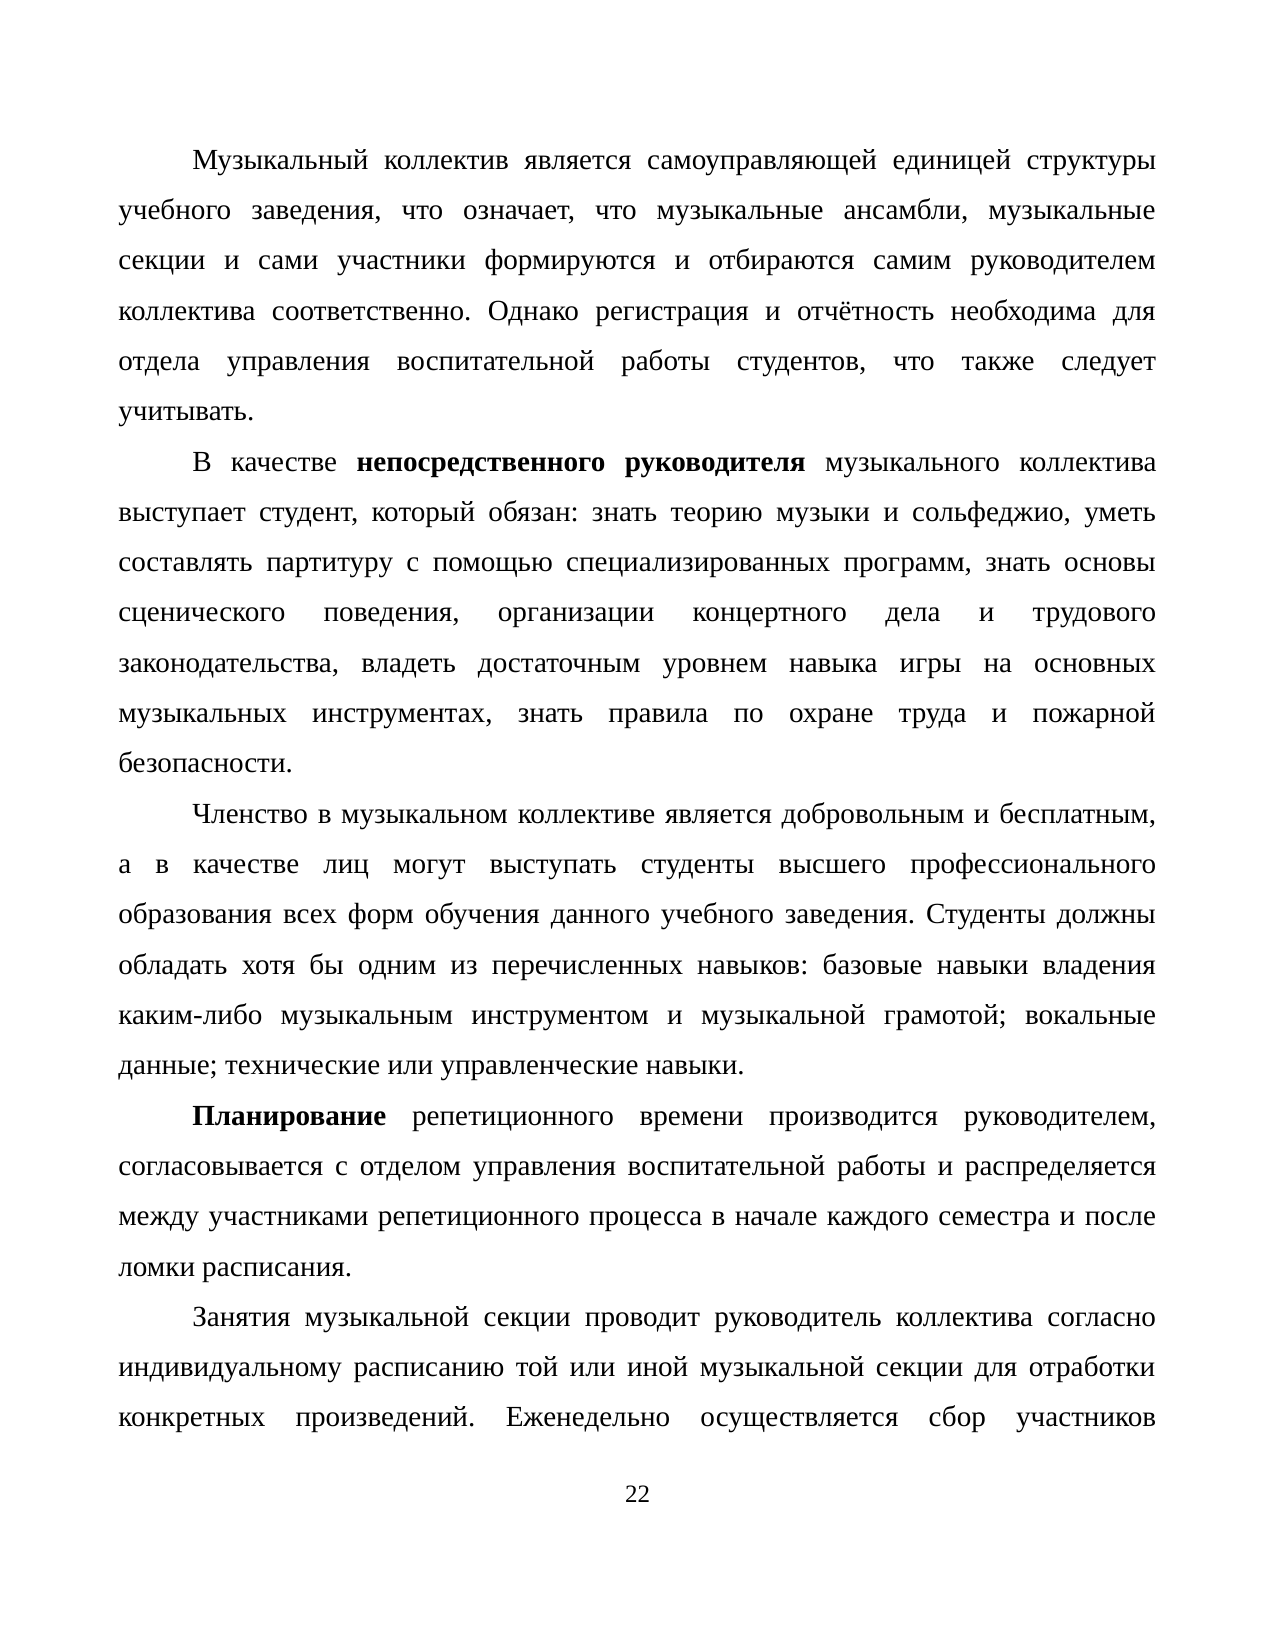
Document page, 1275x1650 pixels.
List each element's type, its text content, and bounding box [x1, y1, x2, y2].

text Занятия музыкальной секции проводит руководитель коллектива согласно индивидуальному расписанию той или иной музыкальной секции для отработки конкретных произведений. Еженедельно осуществляется сбор участников [118, 1299, 1157, 1433]
text Членство в музыкальном коллективе является добровольным и бесплатным, а в качестве лиц могут выступать студенты высшего профессионального образования всех форм обучения данного учебного заведения. Студенты должны обладать хотя бы одним из перечисленных навыков: базовые навыки владения каким-либо музыкальным инструментом и музыкальной грамотой; вокальные данные; технические или управленческие навыки. [118, 796, 1157, 1081]
text Музыкальный коллектив является самоуправляющей единицей структуры учебного заведения, что означает, что музыкальные ансамбли, музыкальные секции и сами участники формируются и отбираются самим руководителем коллектива соответственно. Однако регистрация и отчётность необходима для отдела управления воспитательной работы студентов, что также следует учитывать. [118, 142, 1157, 427]
text Планирование репетиционного времени производится руководителем, согласовывается с отделом управления воспитательной работы и распределяется между участниками репетиционного процесса в начале каждого семестра и после ломки расписания. [118, 1098, 1157, 1282]
text В качестве непосредственного руководителя музыкального коллектива выступает студент, который обязан: знать теорию музыки и сольфеджио, уметь составлять партитуру с помощью специализированных программ, знать основы сценического поведения, организации концертного дела и трудового законодательства, владеть достаточным уровнем навыка игры на основных музыкальных инструментах, знать правила по охране труда и пожарной безопасности. [118, 444, 1157, 779]
